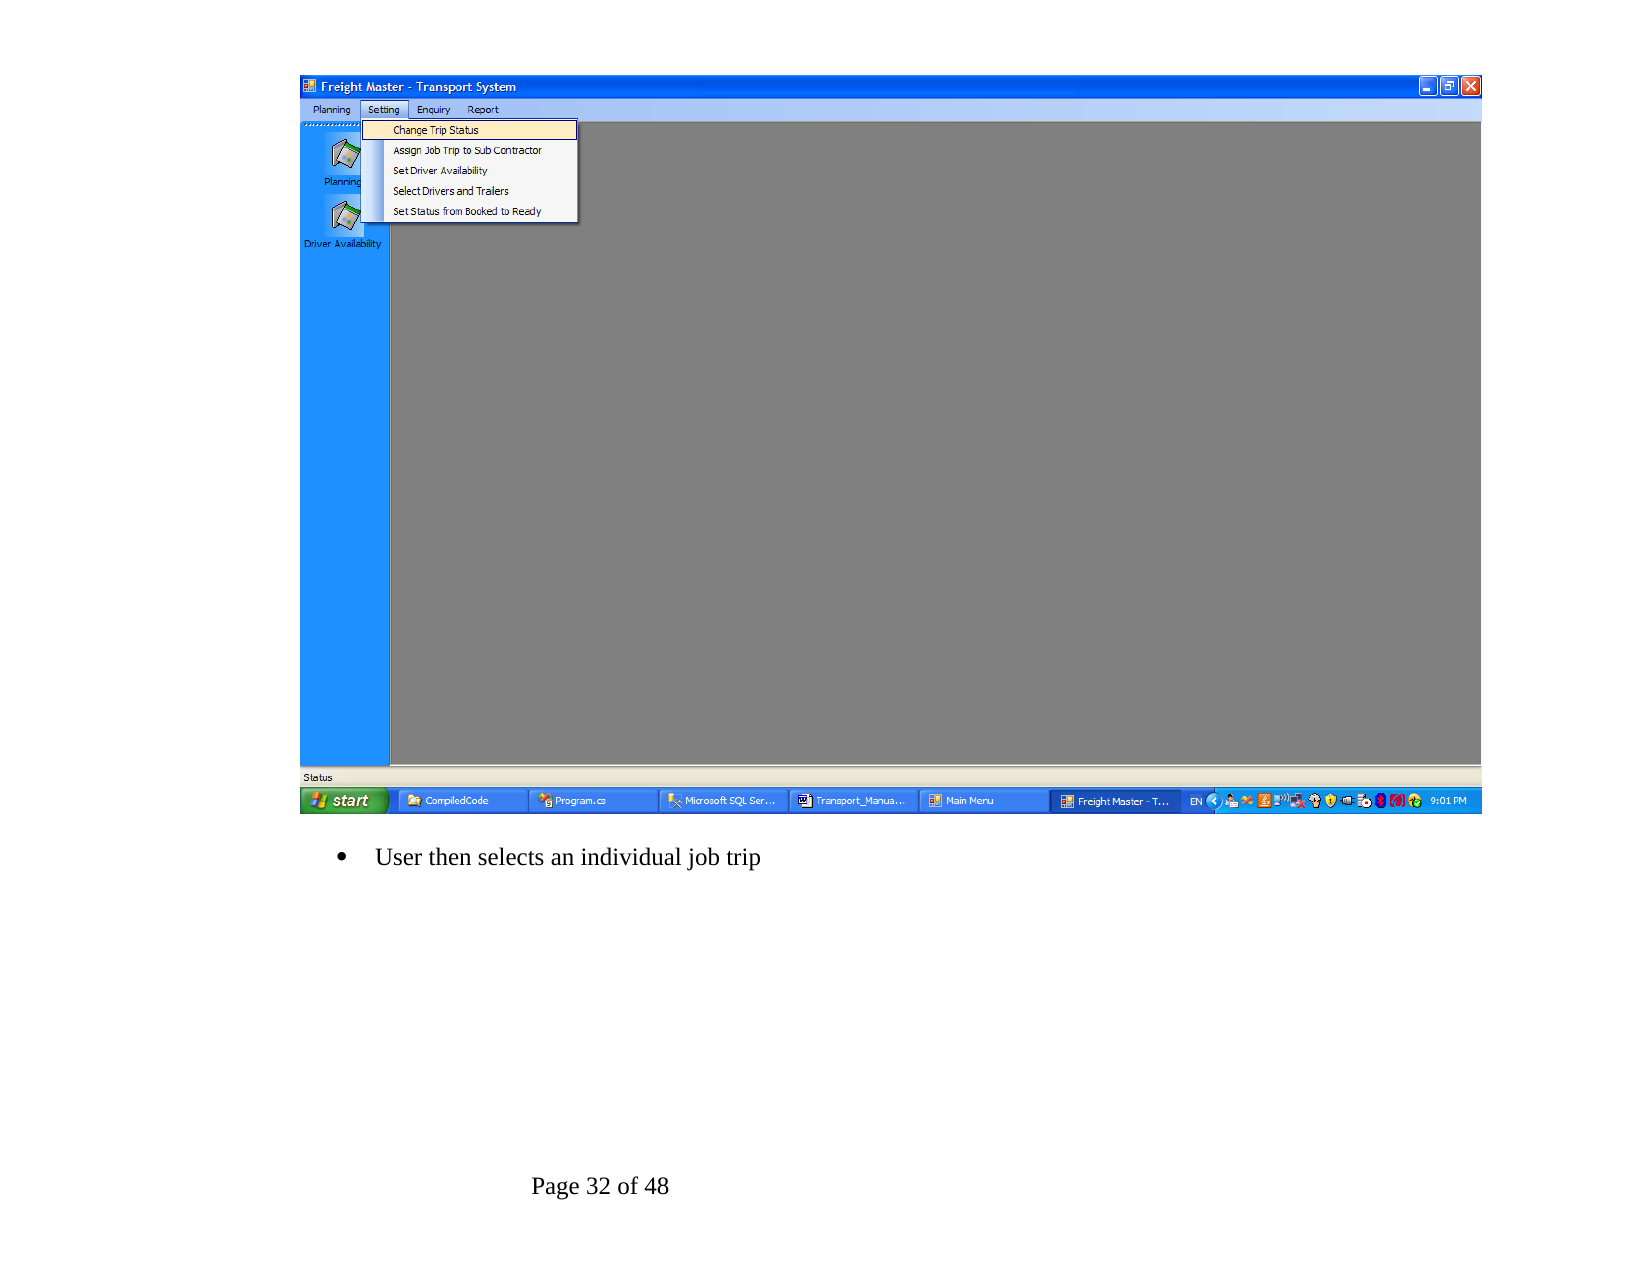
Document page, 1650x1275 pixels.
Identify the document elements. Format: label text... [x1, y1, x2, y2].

picture [300, 75, 1482, 814]
list User then selects an individual job trip [337, 842, 1500, 871]
